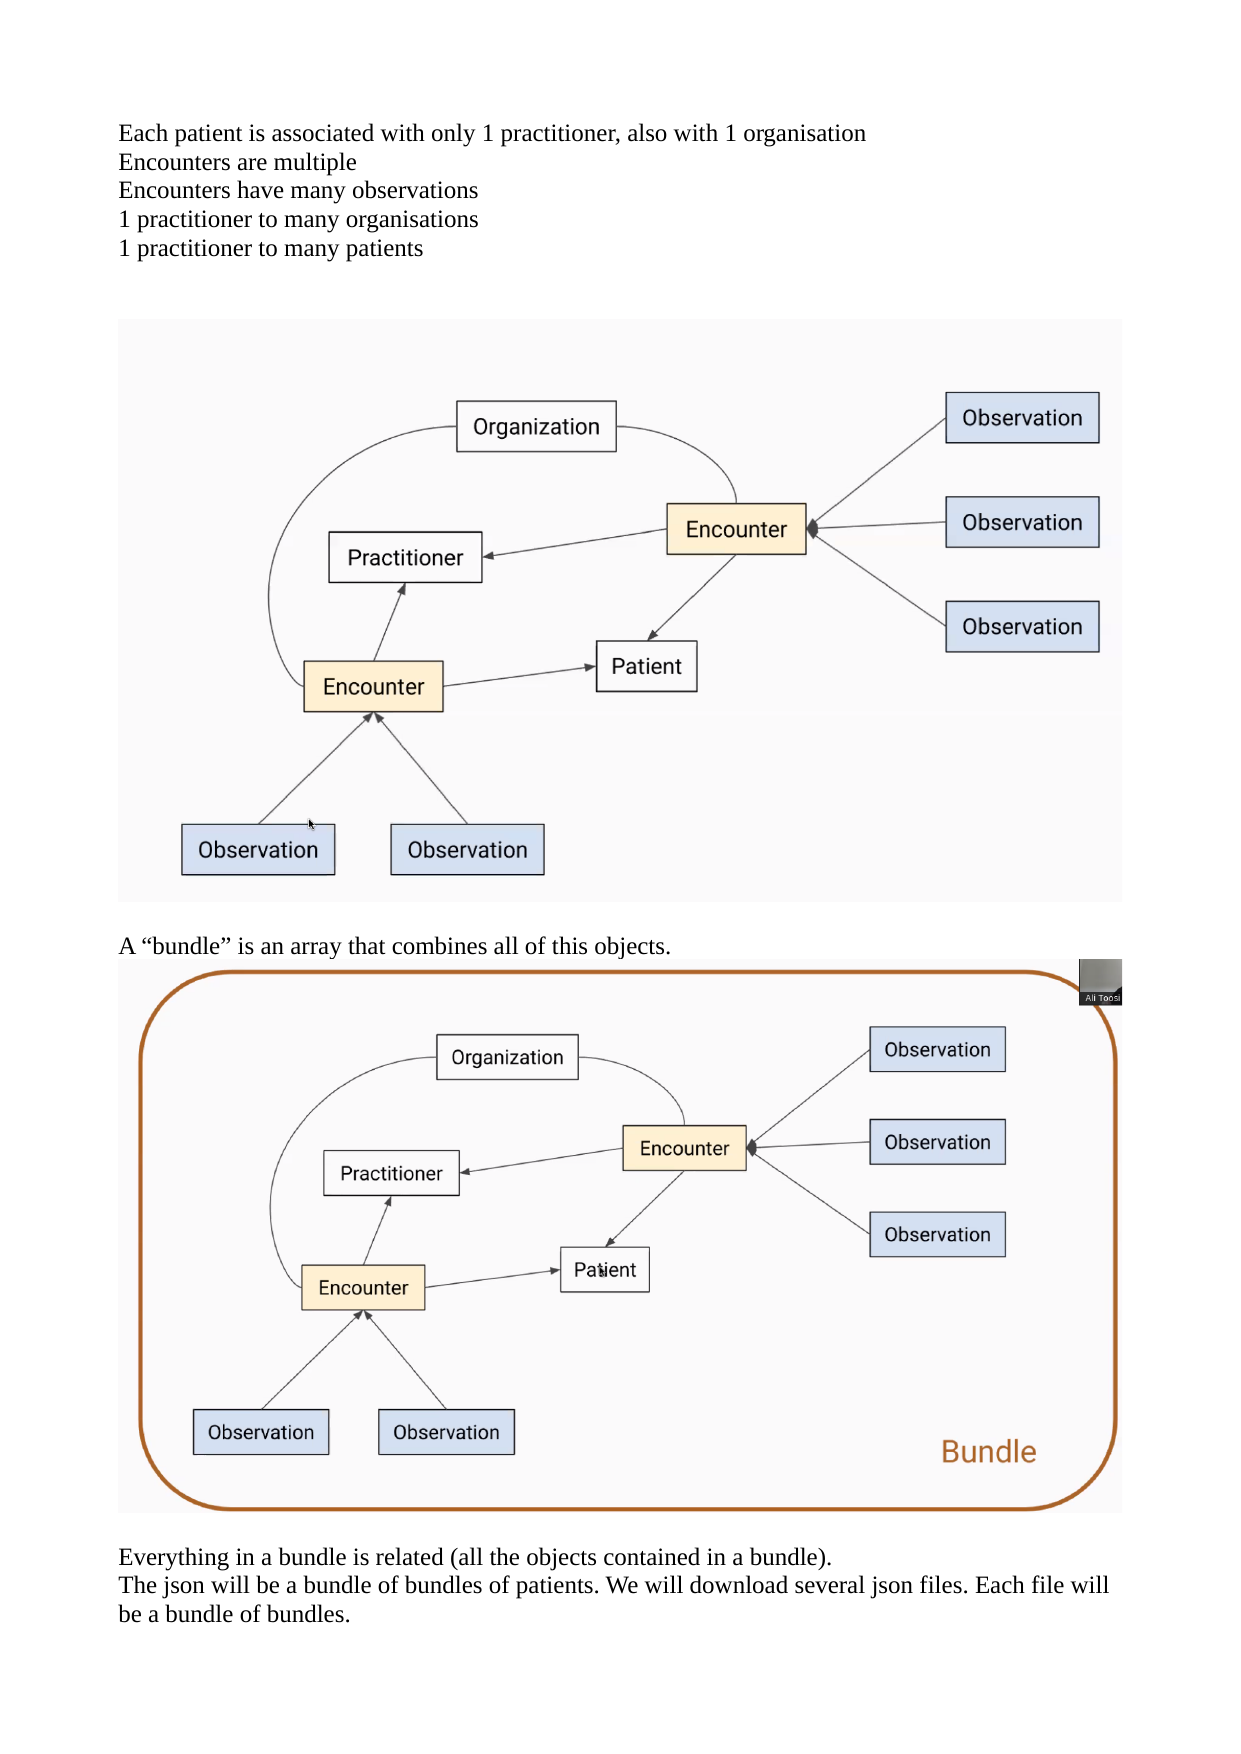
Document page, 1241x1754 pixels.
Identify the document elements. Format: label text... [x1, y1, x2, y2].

picture [118, 959, 1123, 1513]
text The json will be a bundle of bundles of patients. We will download several json files. Each file will be a bundle of bundles. [118, 1570, 1122, 1628]
text 1 practitioner to many organisations [118, 204, 1122, 233]
picture [118, 319, 1123, 902]
text A “bundle” is an array that combines all of this objects. [118, 931, 1122, 959]
text Encounters have many observations [118, 176, 1122, 204]
text Encounters are multiple [118, 147, 1122, 176]
text 1 practitioner to many patients [118, 233, 1122, 262]
text Each patient is associated with only 1 practitioner, also with 1 organisation [118, 118, 1122, 147]
text Everything in a bundle is related (all the objects contained in a bundle). [118, 1542, 1122, 1570]
